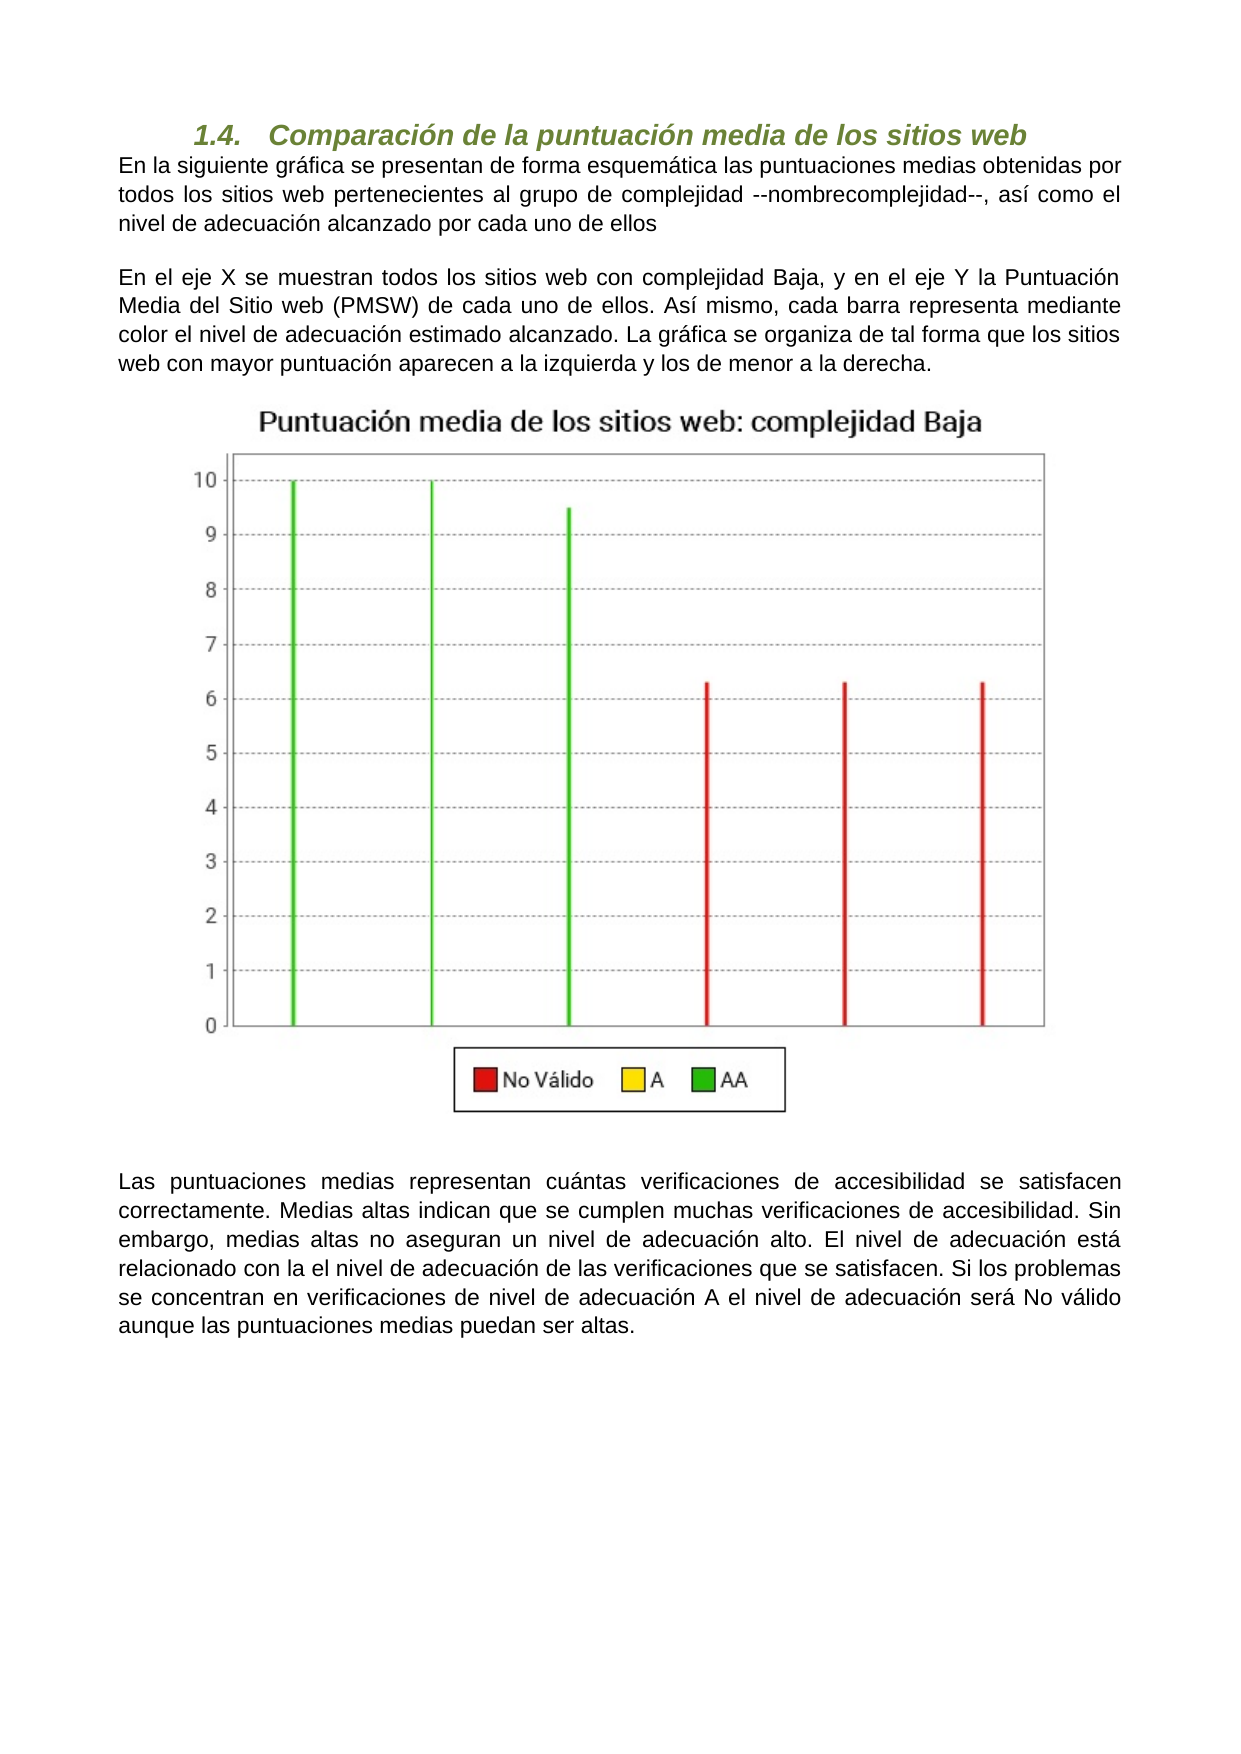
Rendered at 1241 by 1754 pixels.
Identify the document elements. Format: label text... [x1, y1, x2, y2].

picture [178, 404, 1062, 1114]
text En el eje X se muestran todos los sitios web con complejidad Baja, y en el eje Y la Puntuación Media del Sitio web (PMSW) de cada uno de ellos. Así mismo, cada barra representa mediante color el nivel de adecuación estimado alcanzado. La gráfica se organiza de tal forma que los sitios web con mayor puntuación aparecen a la izquierda y los de menor a la derecha. [118, 263, 1122, 377]
subtitle Comparación de la puntuación media de los sitios web [185, 118, 1122, 152]
text En la siguiente gráfica se presentan de forma esquemática las puntuaciones medias obtenidas por todos los sitios web pertenecientes al grupo de complejidad --nombrecomplejidad--, así como el nivel de adecuación alcanzado por cada uno de ellos [118, 152, 1122, 236]
text Las puntuaciones medias representan cuántas verificaciones de accesibilidad se satisfacen correctamente. Medias altas indican que se cumplen muchas verificaciones de accesibilidad. Sin embargo, medias altas no aseguran un nivel de adecuación alto. El nivel de adecuación está relacionado con la el nivel de adecuación de las verificaciones que se satisfacen. Si los problemas se concentran en verificaciones de nivel de adecuación A el nivel de adecuación será No válido aunque las puntuaciones medias puedan ser altas. [118, 1168, 1122, 1339]
